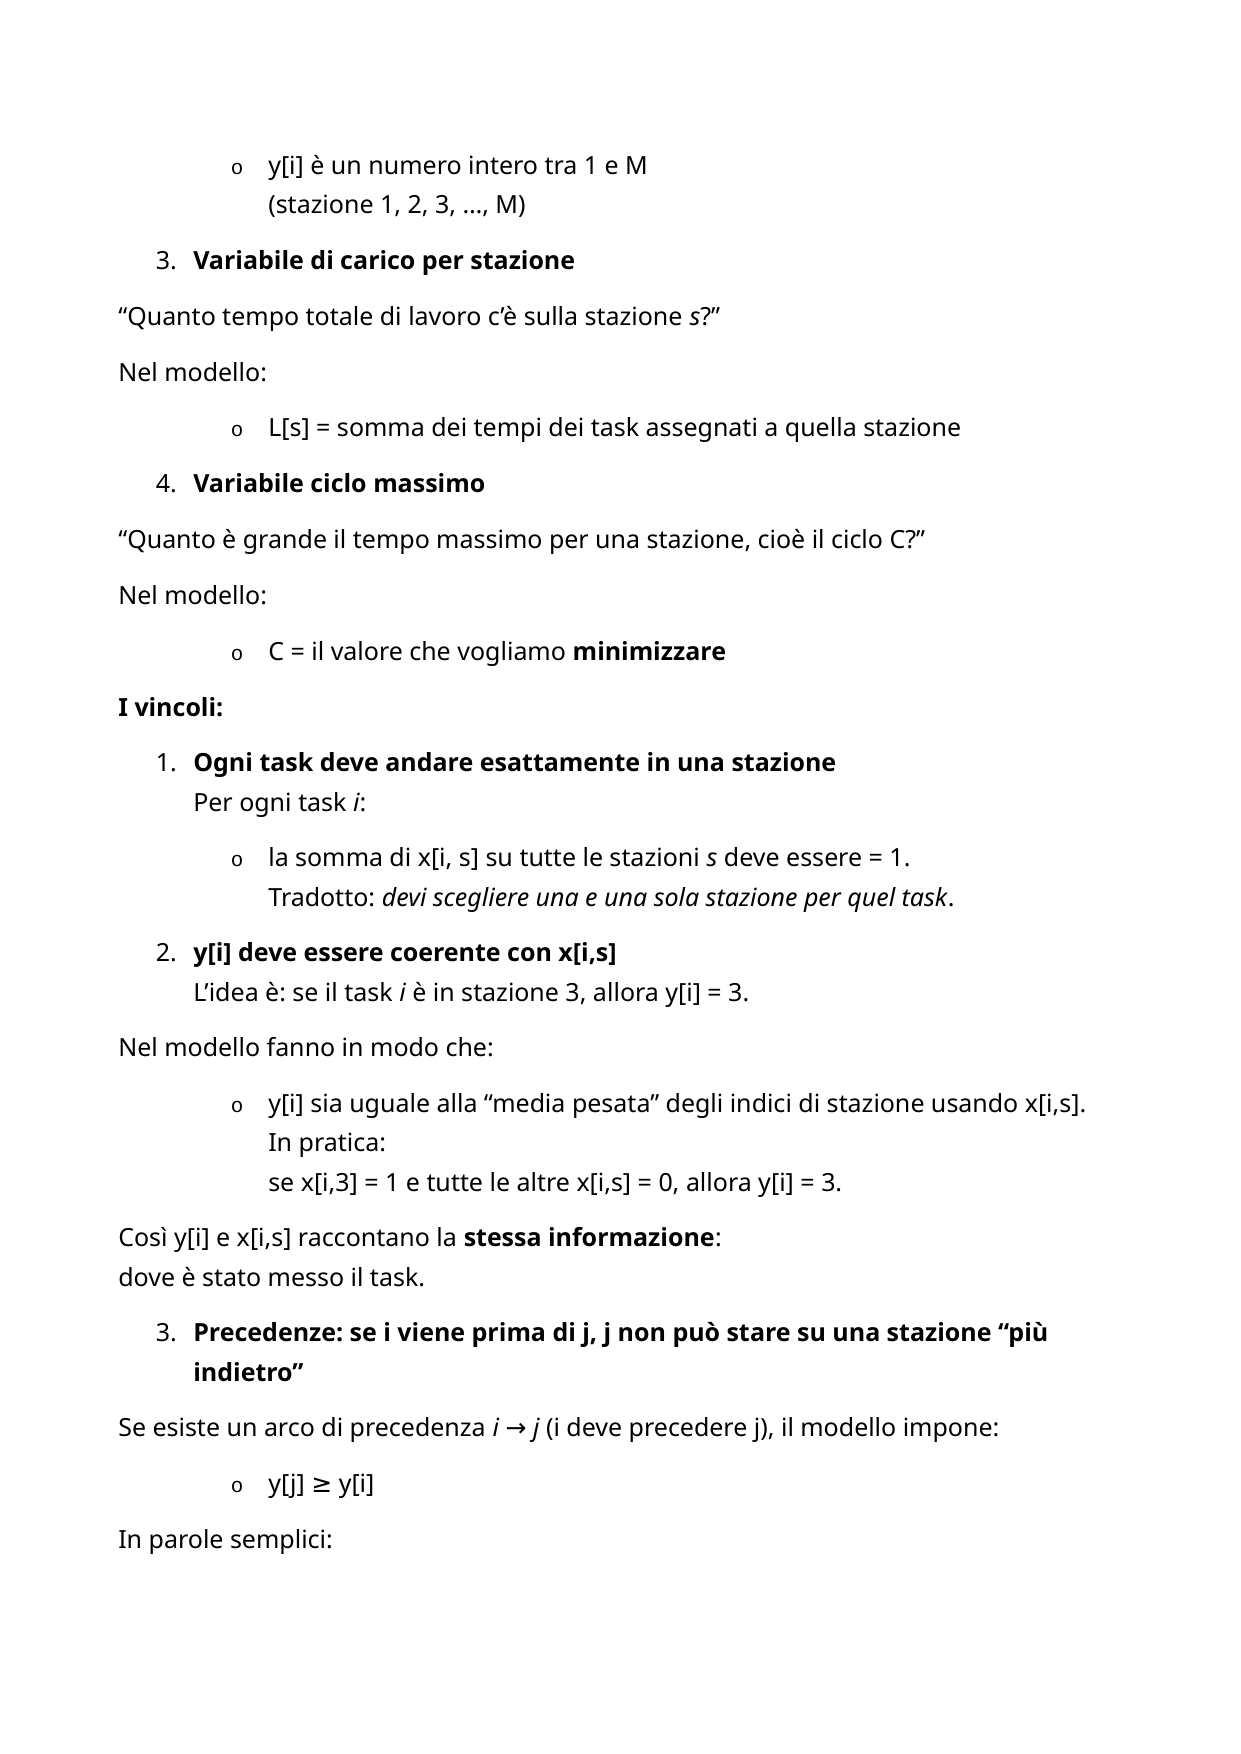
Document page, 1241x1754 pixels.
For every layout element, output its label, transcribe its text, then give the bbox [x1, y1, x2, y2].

list Precedenze: se i viene prima di j, j non può stare su una stazione “più indietro” [156, 1315, 1122, 1388]
text Nel modello fanno in modo che: [118, 1030, 1122, 1064]
list L[s] = somma dei tempi dei task assegnati a quella stazione [231, 410, 1122, 444]
list y[i] è un numero intero tra 1 e M (stazione 1, 2, 3, …, M) [231, 148, 1122, 221]
text Se esiste un arco di precedenza i → j (i deve precedere j), il modello impone: [118, 1410, 1122, 1444]
list C = il valore che vogliamo minimizzare [231, 633, 1122, 667]
list y[j] ≥ y[i] [231, 1466, 1122, 1500]
list Variabile ciclo massimo [156, 466, 1122, 500]
list y[i] sia uguale alla “media pesata” degli indici di stazione usando x[i,s]. In pratica: se x[i,3] = 1 e tutte le altre x[i,s] = 0, allora y[i] = 3. [231, 1086, 1122, 1198]
text Nel modello: [118, 578, 1122, 612]
list la somma di x[i, s] su tutte le stazioni s deve essere = 1. Tradotto: devi scegliere una e una sola stazione per quel task. [231, 840, 1122, 913]
list y[i] deve essere coerente con x[i,s] L’idea è: se il task i è in stazione 3, allora y[i] = 3. [156, 935, 1122, 1008]
text I vincoli: [118, 689, 1122, 723]
list Ogni task deve andare esattamente in una stazione Per ogni task i: [156, 745, 1122, 818]
text Nel modello: [118, 354, 1122, 388]
text “Quanto tempo totale di lavoro c’è sulla stazione s?” [118, 298, 1122, 332]
list Variabile di carico per stazione [156, 243, 1122, 277]
text “Quanto è grande il tempo massimo per una stazione, cioè il ciclo C?” [118, 522, 1122, 556]
text In parole semplici: [118, 1522, 1122, 1556]
text Così y[i] e x[i,s] raccontano la stessa informazione: dove è stato messo il task. [118, 1220, 1122, 1293]
